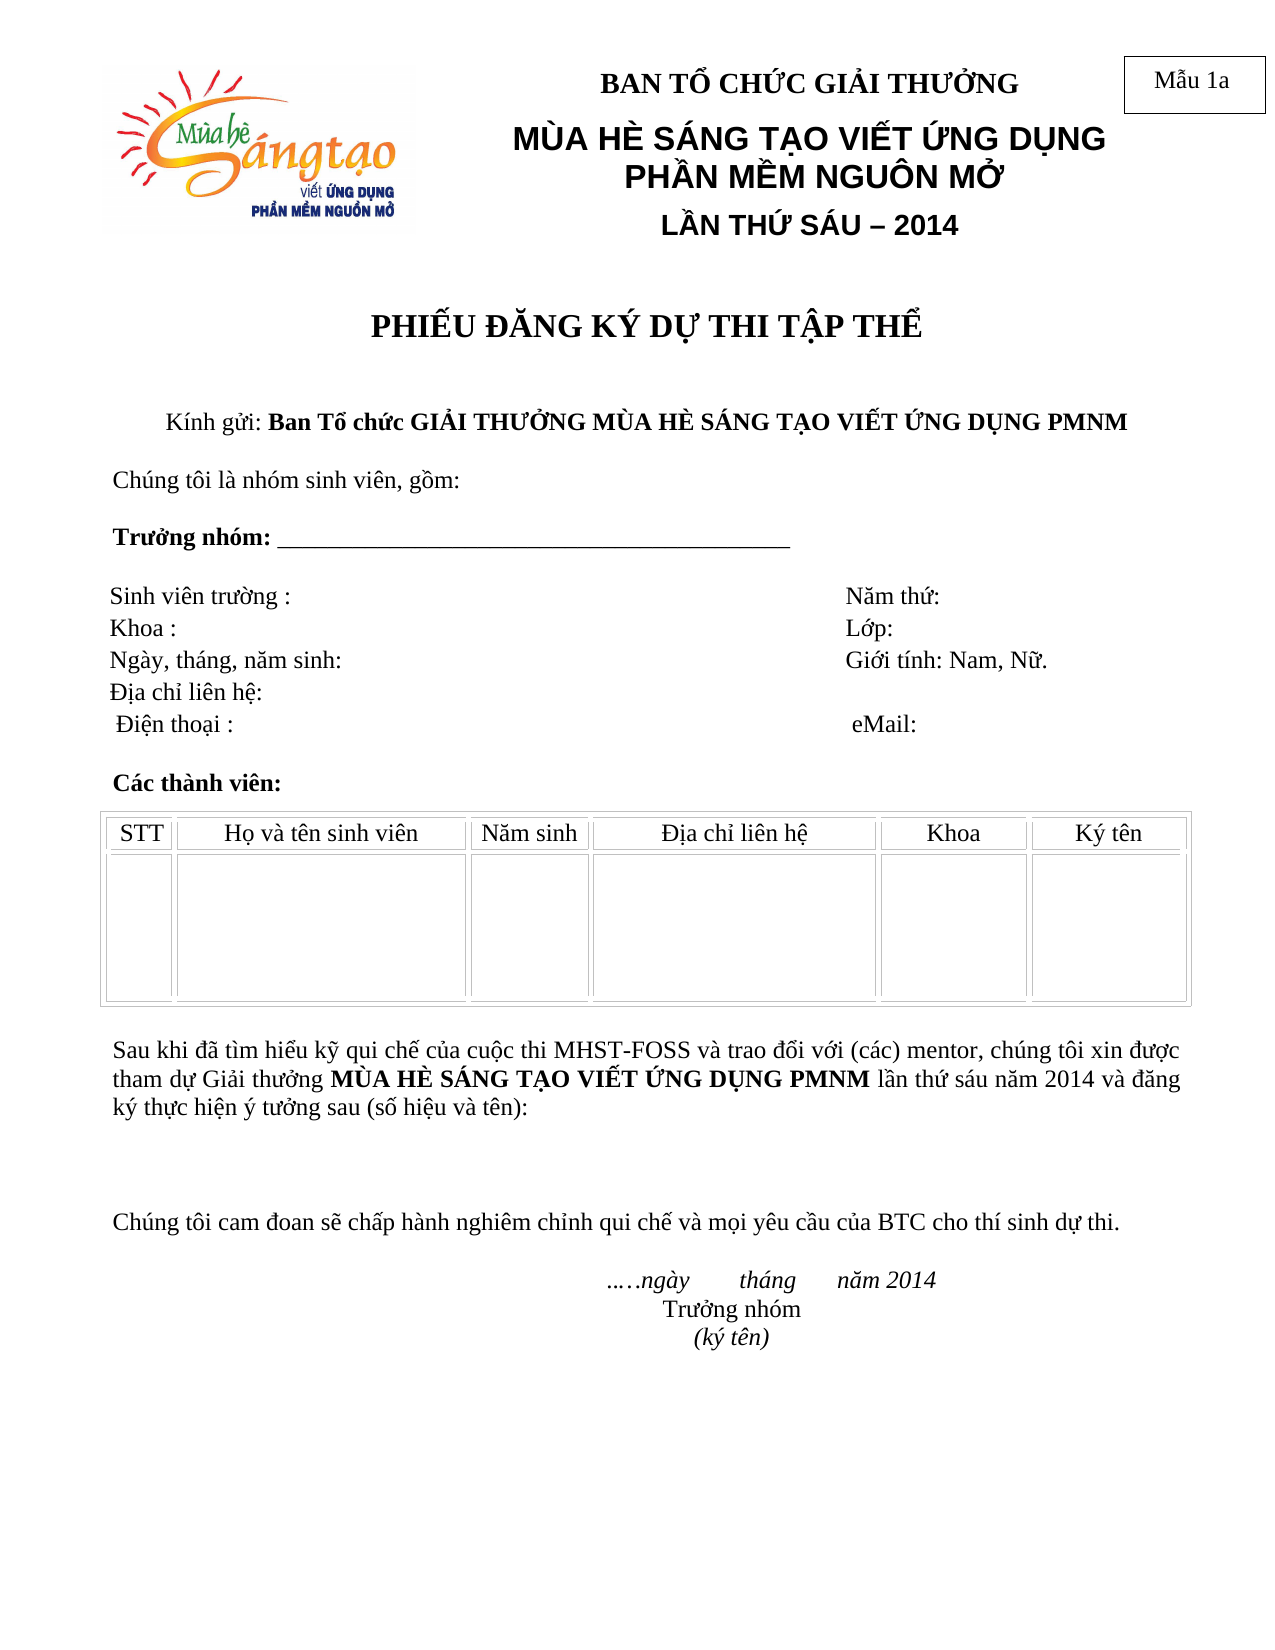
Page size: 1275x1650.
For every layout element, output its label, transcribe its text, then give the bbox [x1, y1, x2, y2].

table_cell [844, 676, 1181, 707]
table_header Năm thứ: [844, 580, 1181, 612]
table_header Năm sinh [468, 812, 591, 848]
text Trưởng nhóm: _________________________________________ [112, 522, 1181, 580]
text Trưởng nhóm (ký tên) [112, 1294, 1181, 1466]
table_cell Ngày, tháng, năm sinh: [108, 644, 844, 676]
table_cell Điện thoại : [108, 708, 844, 739]
text ..…ngày tháng năm 2014 [112, 1265, 1181, 1294]
table_cell [878, 849, 1029, 1001]
table_header Họ và tên sinh viên [174, 812, 468, 848]
text Sau khi đã tìm hiểu kỹ qui chế của cuộc thi MHST-FOSS và trao đổi với (các) mentor, chúng tôi xin được tham dự Giải thưởng MÙA HÈ SÁNG TẠO VIẾT ỨNG DỤNG PMNM lần thứ sáu năm 2014 và đăng ký thực hiện ý tưởng sau (số hiệu và tên): [112, 1035, 1181, 1121]
title PHIẾU ĐĂNG KÝ DỰ THI TẬP THỂ [112, 307, 1181, 345]
table_header STT [103, 812, 174, 848]
text Chúng tôi cam đoan sẽ chấp hành nghiêm chỉnh qui chế và mọi yêu cầu của BTC cho thí sinh dự thi. [112, 1207, 1181, 1236]
text Các thành viên: [112, 768, 1181, 797]
table_cell Giới tính: Nam, Nữ. [844, 644, 1181, 676]
table_header Khoa [878, 812, 1029, 848]
table_header [75, 56, 443, 243]
table_header Ký tên [1029, 812, 1188, 848]
table_cell Lớp: [844, 612, 1181, 644]
table_cell [103, 849, 174, 1001]
table_cell Địa chỉ liên hệ: [108, 676, 844, 707]
table_header Địa chỉ liên hệ [591, 812, 878, 848]
table_cell Khoa : [108, 612, 844, 644]
table_header Sinh viên trường : [108, 580, 844, 612]
table_cell [1029, 849, 1188, 1001]
table_cell [468, 849, 591, 1001]
text Chúng tôi là nhóm sinh viên, gồm: [112, 465, 1181, 494]
table_cell [591, 849, 878, 1001]
text Kính gửi: Ban Tổ chức GIẢI THƯỞNG MÙA HÈ SÁNG TẠO VIẾT ỨNG DỤNG PMNM [112, 407, 1181, 436]
picture [102, 65, 416, 235]
table_cell [174, 849, 468, 1001]
table_header BAN TỔ CHỨC GIẢI THƯỞNG MÙA HÈ SÁNG TẠO VIẾT ỨNG DỤNG PHẦN MỀM NGUÔN MỞ LẦN THỨ SÁU – 2014 [443, 56, 1177, 243]
table_cell eMail: [844, 708, 1181, 739]
